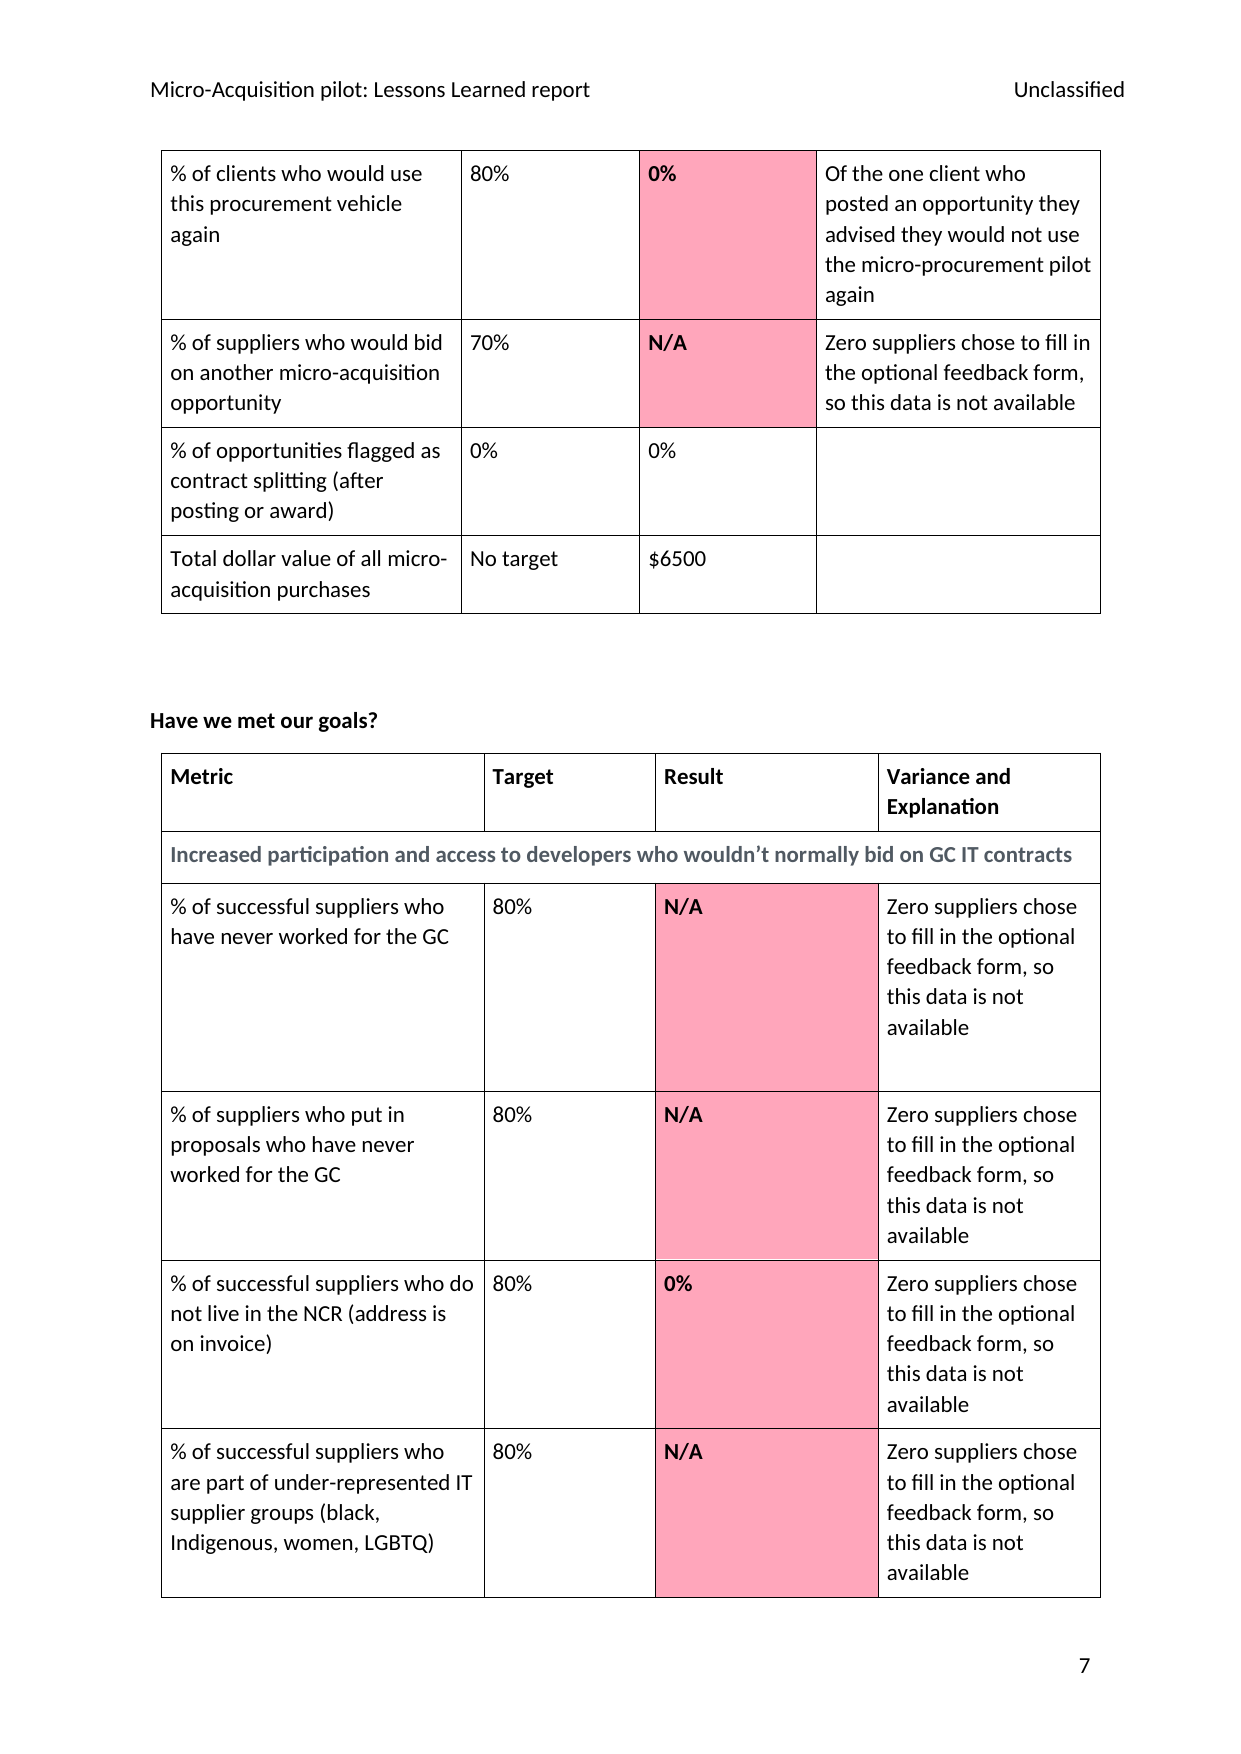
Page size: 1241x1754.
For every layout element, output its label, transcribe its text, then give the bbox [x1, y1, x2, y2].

table_cell 70% [462, 320, 639, 427]
table_cell % of successful suppliers who are part of under-represented IT supplier groups (black, Indigenous, women, LGBTQ) [162, 1429, 484, 1597]
table_cell % of opportunities flagged as contract splitting (after posting or award) [162, 428, 461, 535]
table_cell 0% [462, 428, 639, 535]
text Have we met our goals? [150, 706, 1090, 734]
table_cell % of successful suppliers who do not live in the NCR (address is on invoice) [162, 1261, 484, 1428]
table_header Metric [162, 754, 484, 831]
table_header Target [485, 754, 655, 831]
table_cell 0% [656, 1261, 878, 1428]
table_cell N/A [656, 1429, 878, 1597]
table_header Variance and Explanation [879, 754, 1100, 831]
table_cell 80% [485, 1092, 655, 1259]
table_cell Zero suppliers chose to fill in the optional feedback form, so this data is not available [879, 1092, 1100, 1259]
table_cell 80% [485, 884, 655, 1091]
table_cell 80% [485, 1429, 655, 1597]
table_cell Zero suppliers chose to fill in the optional feedback form, so this data is not available [879, 1261, 1100, 1428]
table_cell Increased participation and access to developers who wouldn’t normally bid on GC IT contracts [162, 832, 1100, 882]
table_cell Of the one client who posted an opportunity they advised they would not use the micro-procurement pilot again [817, 151, 1100, 319]
table_cell 80% [462, 151, 639, 319]
table_cell Zero suppliers chose to fill in the optional feedback form, so this data is not available [817, 320, 1100, 427]
table_cell % of successful suppliers who have never worked for the GC [162, 884, 484, 1091]
table_cell Zero suppliers chose to fill in the optional feedback form, so this data is not available [879, 1429, 1100, 1597]
table_header Result [656, 754, 878, 831]
table_cell N/A [656, 884, 878, 1091]
table_cell [817, 428, 1100, 535]
table_cell % of suppliers who would bid on another micro-acquisition opportunity [162, 320, 461, 427]
table_cell Total dollar value of all micro-acquisition purchases [162, 536, 461, 613]
table_cell $6500 [640, 536, 816, 613]
table_cell 0% [640, 428, 816, 535]
table_cell 0% [640, 151, 816, 319]
table_cell N/A [656, 1092, 878, 1259]
table_cell No target [462, 536, 639, 613]
table_cell % of clients who would use this procurement vehicle again [162, 151, 461, 319]
table_cell Zero suppliers chose to fill in the optional feedback form, so this data is not available [879, 884, 1100, 1091]
table_cell N/A [640, 320, 816, 427]
table_cell [817, 536, 1100, 613]
table_cell 80% [485, 1261, 655, 1428]
table_cell % of suppliers who put in proposals who have never worked for the GC [162, 1092, 484, 1259]
